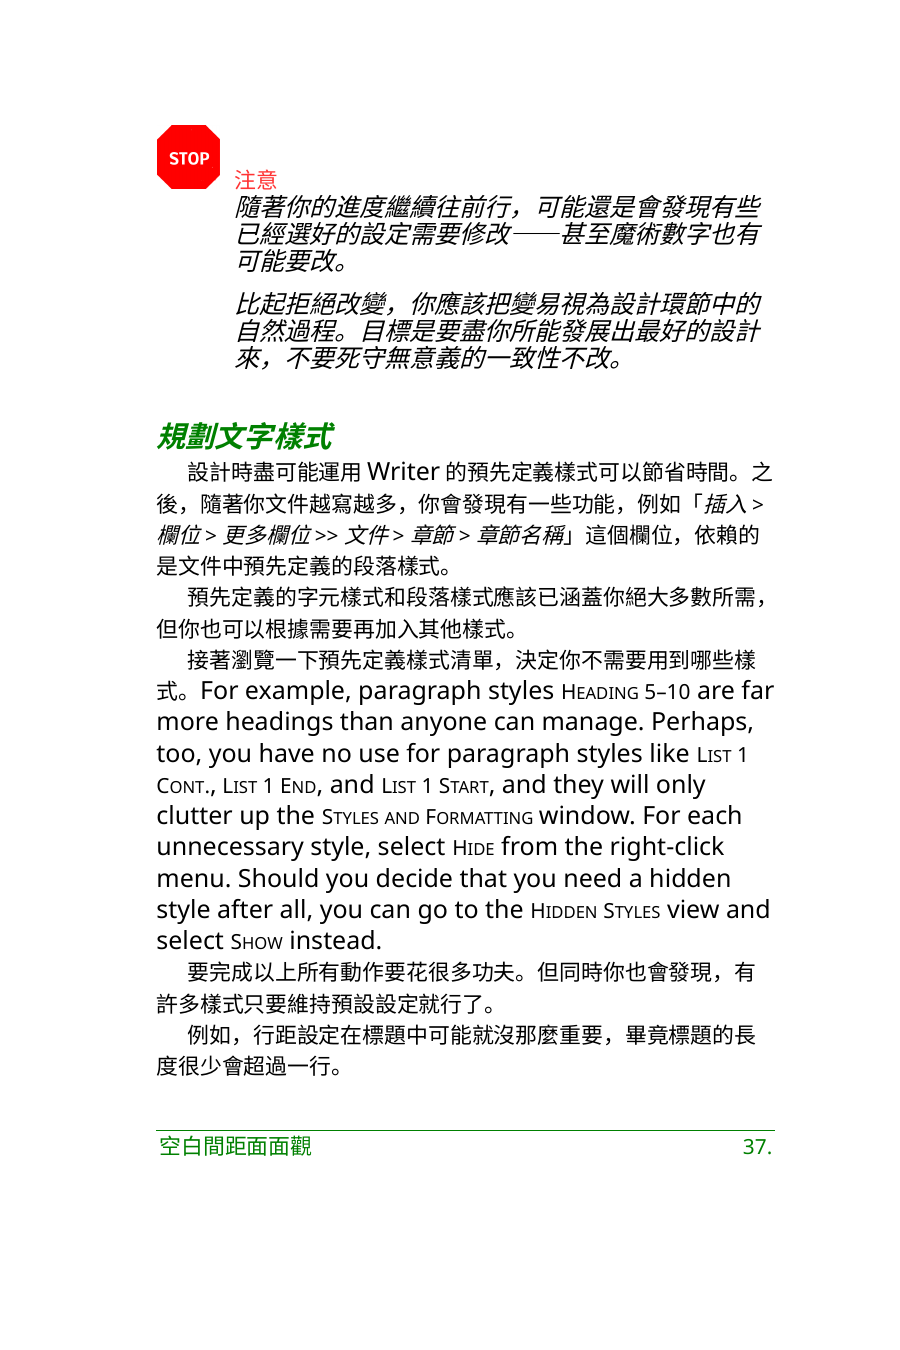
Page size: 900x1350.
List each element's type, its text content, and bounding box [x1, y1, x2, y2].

text 預先定義的字元樣式和段落樣式應該已涵蓋你絕大多數所需，但你也可以根據需要再加入其他樣式。 [156, 581, 775, 643]
text 例如，行距設定在標題中可能就沒那麼重要，畢竟標題的長度很少會超過一行。 [156, 1018, 775, 1081]
text 比起拒絕改變，你應該把變易視為設計環節中的自然過程。目標是要盡你所能發展出最好的設計來，不要死守無意義的一致性不改。 [234, 292, 775, 373]
text 設計時盡可能運用Writer的預先定義樣式可以節省時間。之後，隨著你文件越寫越多，你會發現有一些功能，例如「插入 > 欄位 > 更多欄位 >> 文件 > 章節 > 章節名稱」這個欄位，依賴的是文件中預先定義的段落樣式。 [156, 456, 775, 581]
text 隨著你的進度繼續往前行，可能還是會發現有些已經選好的設定需要修改——甚至魔術數字也有可能要改。 [234, 195, 775, 276]
text 接著瀏覽一下預先定義樣式清單，決定你不需要用到哪些樣式。For example, paragraph styles Heading 5–10 are far more headings than anyone can manage. Perhaps, too, you have no use for paragraph styles like List 1 Cont., List 1 End, and List 1 Start, and they will only clutter up the Styles and Formatting window. For each unnecessary style, select Hide from the right-click menu. Should you decide that you need a hidden style after all, you can go to the Hidden Styles view and select Show instead. [156, 643, 775, 956]
text 要完成以上所有動作要花很多功夫。但同時你也會發現，有許多樣式只要維持預設設定就行了。 [156, 956, 775, 1018]
picture [157, 125, 220, 189]
list 注意 [156, 125, 775, 195]
subtitle 規劃文字樣式 [156, 413, 775, 456]
